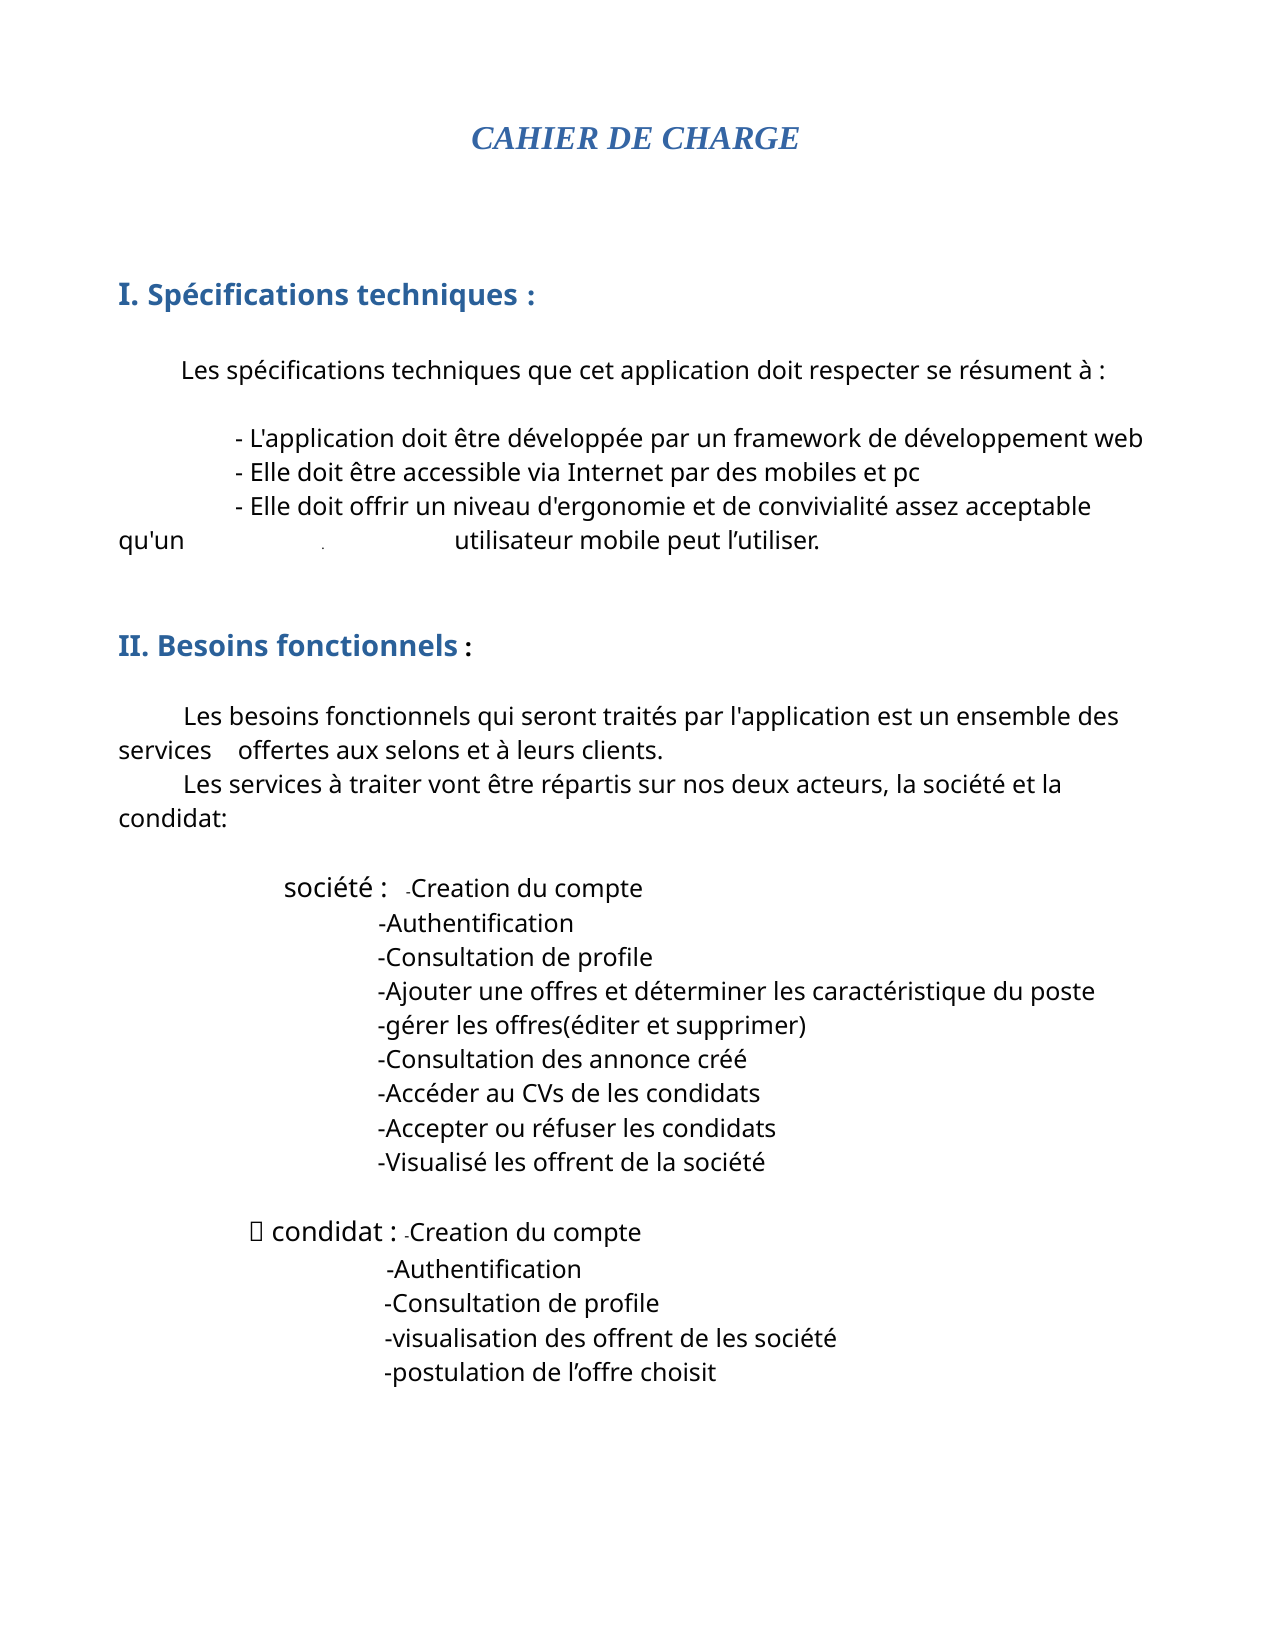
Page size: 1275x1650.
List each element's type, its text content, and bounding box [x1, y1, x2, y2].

text - Elle doit offrir un niveau d'ergonomie et de convivialité assez acceptable qu'un . utilisateur mobile peut l’utiliser. [118, 489, 1157, 557]
text -Accéder au CVs de les condidats [118, 1076, 1157, 1110]
text II. Besoins fonctionnels : [118, 625, 1157, 664]
text -visualisation des offrent de les société [118, 1320, 1157, 1354]
text  société : -Creation du compte [118, 869, 1157, 906]
text -Ajouter une offres et déterminer les caractéristique du poste [118, 974, 1157, 1008]
text  condidat : -Creation du compte [118, 1212, 1157, 1249]
text -Consultation des annonce créé [118, 1042, 1157, 1076]
text Les spécifications techniques que cet application doit respecter se résument à : [118, 350, 1157, 386]
text -Visualisé les offrent de la société [118, 1144, 1157, 1178]
text CAHIER DE CHARGE [118, 118, 1157, 156]
text -Consultation de profile [118, 1286, 1157, 1320]
text Les besoins fonctionnels qui seront traités par l'application est un ensemble des services offertes aux selons et à leurs clients. [118, 699, 1157, 767]
text -Accepter ou réfuser les condidats [118, 1110, 1157, 1144]
text -Authentification [118, 1249, 1157, 1286]
text -gérer les offres(éditer et supprimer) [118, 1008, 1157, 1042]
text I. Spécifications techniques : [118, 271, 1157, 314]
text -postulation de l’offre choisit [118, 1354, 1157, 1388]
text - Elle doit être accessible via Internet par des mobiles et pc [118, 454, 1157, 489]
text Les services à traiter vont être répartis sur nos deux acteurs, la société et la condidat: [118, 767, 1157, 835]
text -Consultation de profile [118, 940, 1157, 974]
text -Authentification [118, 906, 1157, 940]
text - L'application doit être développée par un framework de développement web [118, 421, 1157, 454]
